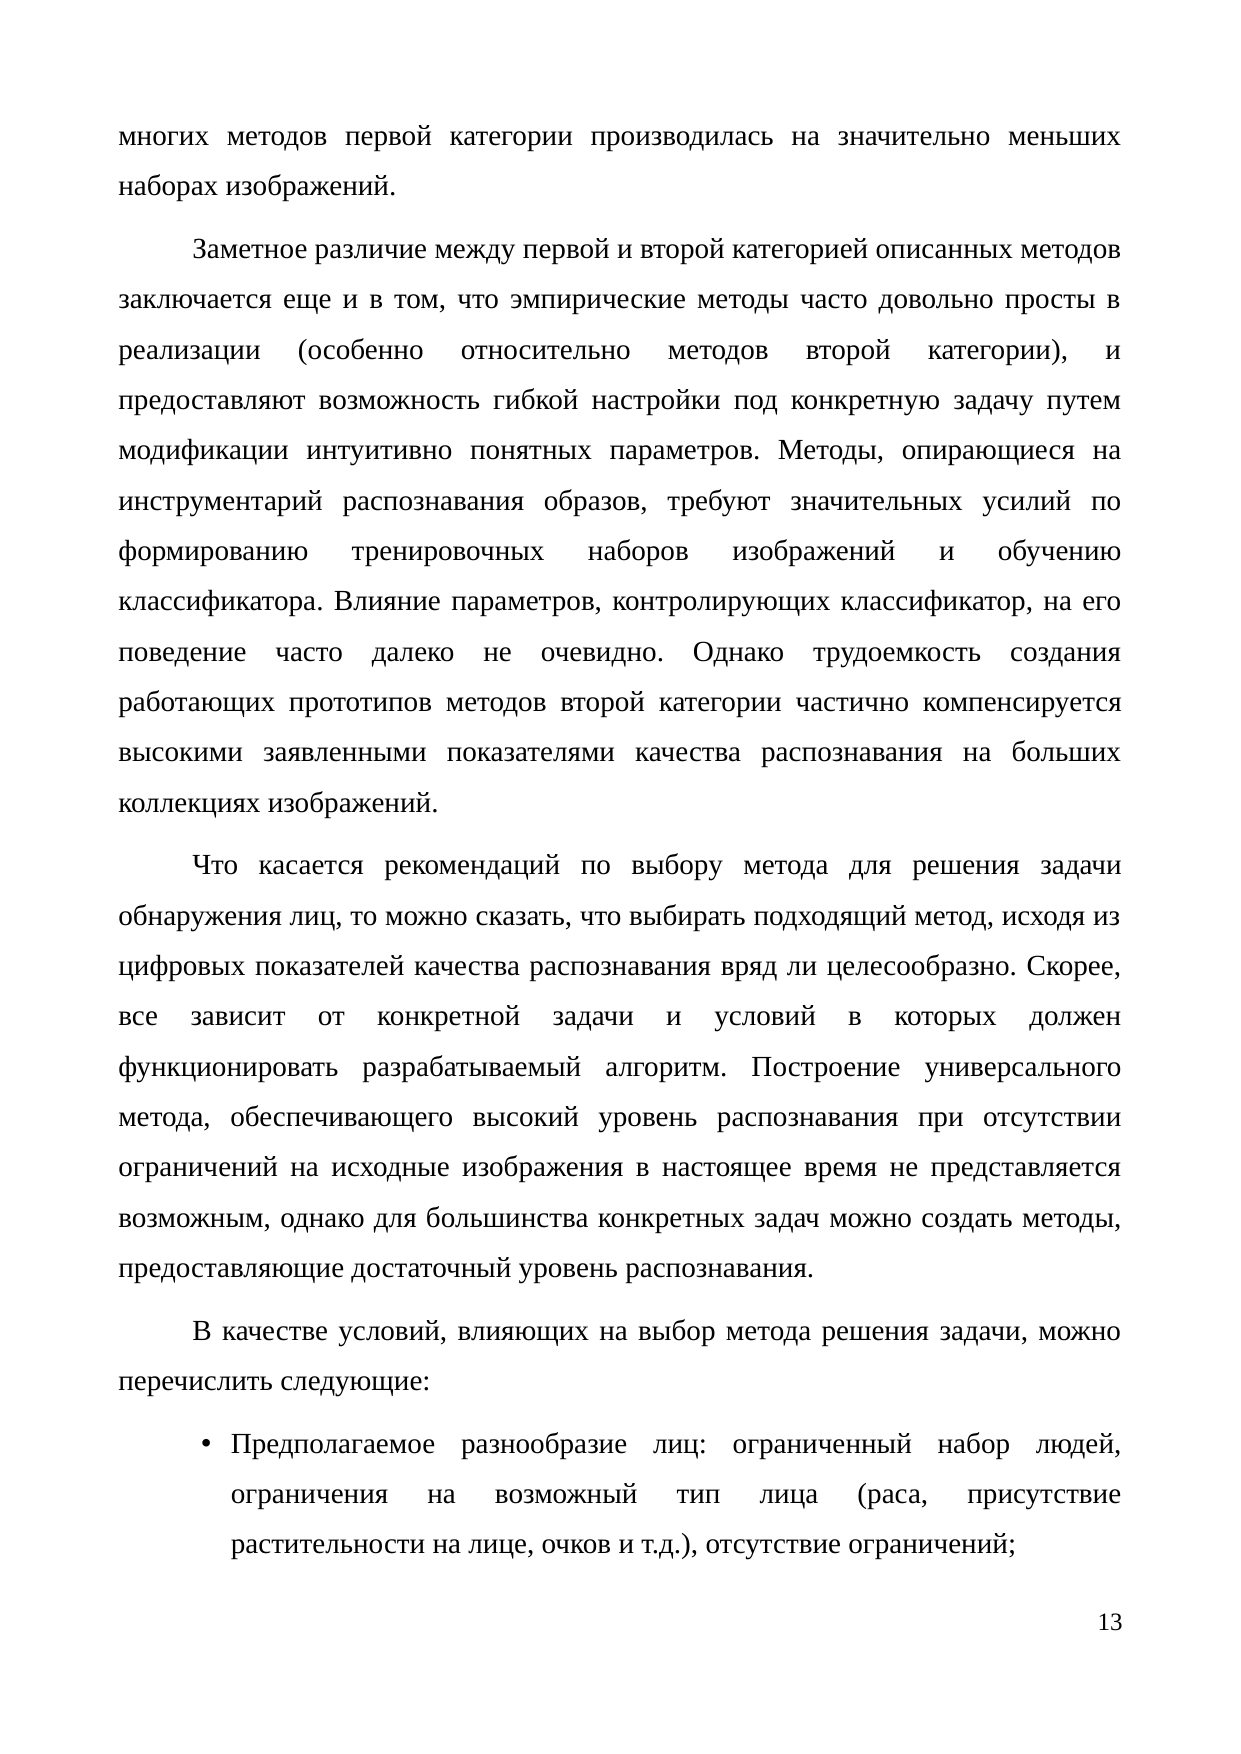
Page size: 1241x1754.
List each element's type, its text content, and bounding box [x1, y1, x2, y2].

text многих методов первой категории производилась на значительно меньших наборах изображений. [118, 118, 1122, 202]
text В качестве условий, влияющих на выбор метода решения задачи, можно перечислить следующие: [118, 1313, 1122, 1397]
list Предполагаемое разнообразие лиц: ограниченный набор людей, ограничения на возможный тип лица (раса, присутствие растительности на лице, очков и т.д.), отсутствие ограничений; [201, 1426, 1122, 1560]
text Что касается рекомендаций по выбору метода для решения задачи обнаружения лиц, то можно сказать, что выбирать подходящий метод, исходя из цифровых показателей качества распознавания вряд ли целесообразно. Скорее, все зависит от конкретной задачи и условий в которых должен функционировать разрабатываемый алгоритм. Построение универсального метода, обеспечивающего высокий уровень распознавания при отсутствии ограничений на исходные изображения в настоящее время не представляется возможным, однако для большинства конкретных задач можно создать методы, предоставляющие достаточный уровень распознавания. [118, 847, 1122, 1283]
text Заметное различие между первой и второй категорией описанных методов заключается еще и в том, что эмпирические методы часто довольно просты в реализации (особенно относительно методов второй категории), и предоставляют возможность гибкой настройки под конкретную задачу путем модификации интуитивно понятных параметров. Методы, опирающиеся на инструментарий распознавания образов, требуют значительных усилий по формированию тренировочных наборов изображений и обучению классификатора. Влияние параметров, контролирующих классификатор, на его поведение часто далеко не очевидно. Однако трудоемкость создания работающих прототипов методов второй категории частично компенсируется высокими заявленными показателями качества распознавания на больших коллекциях изображений. [118, 231, 1122, 818]
